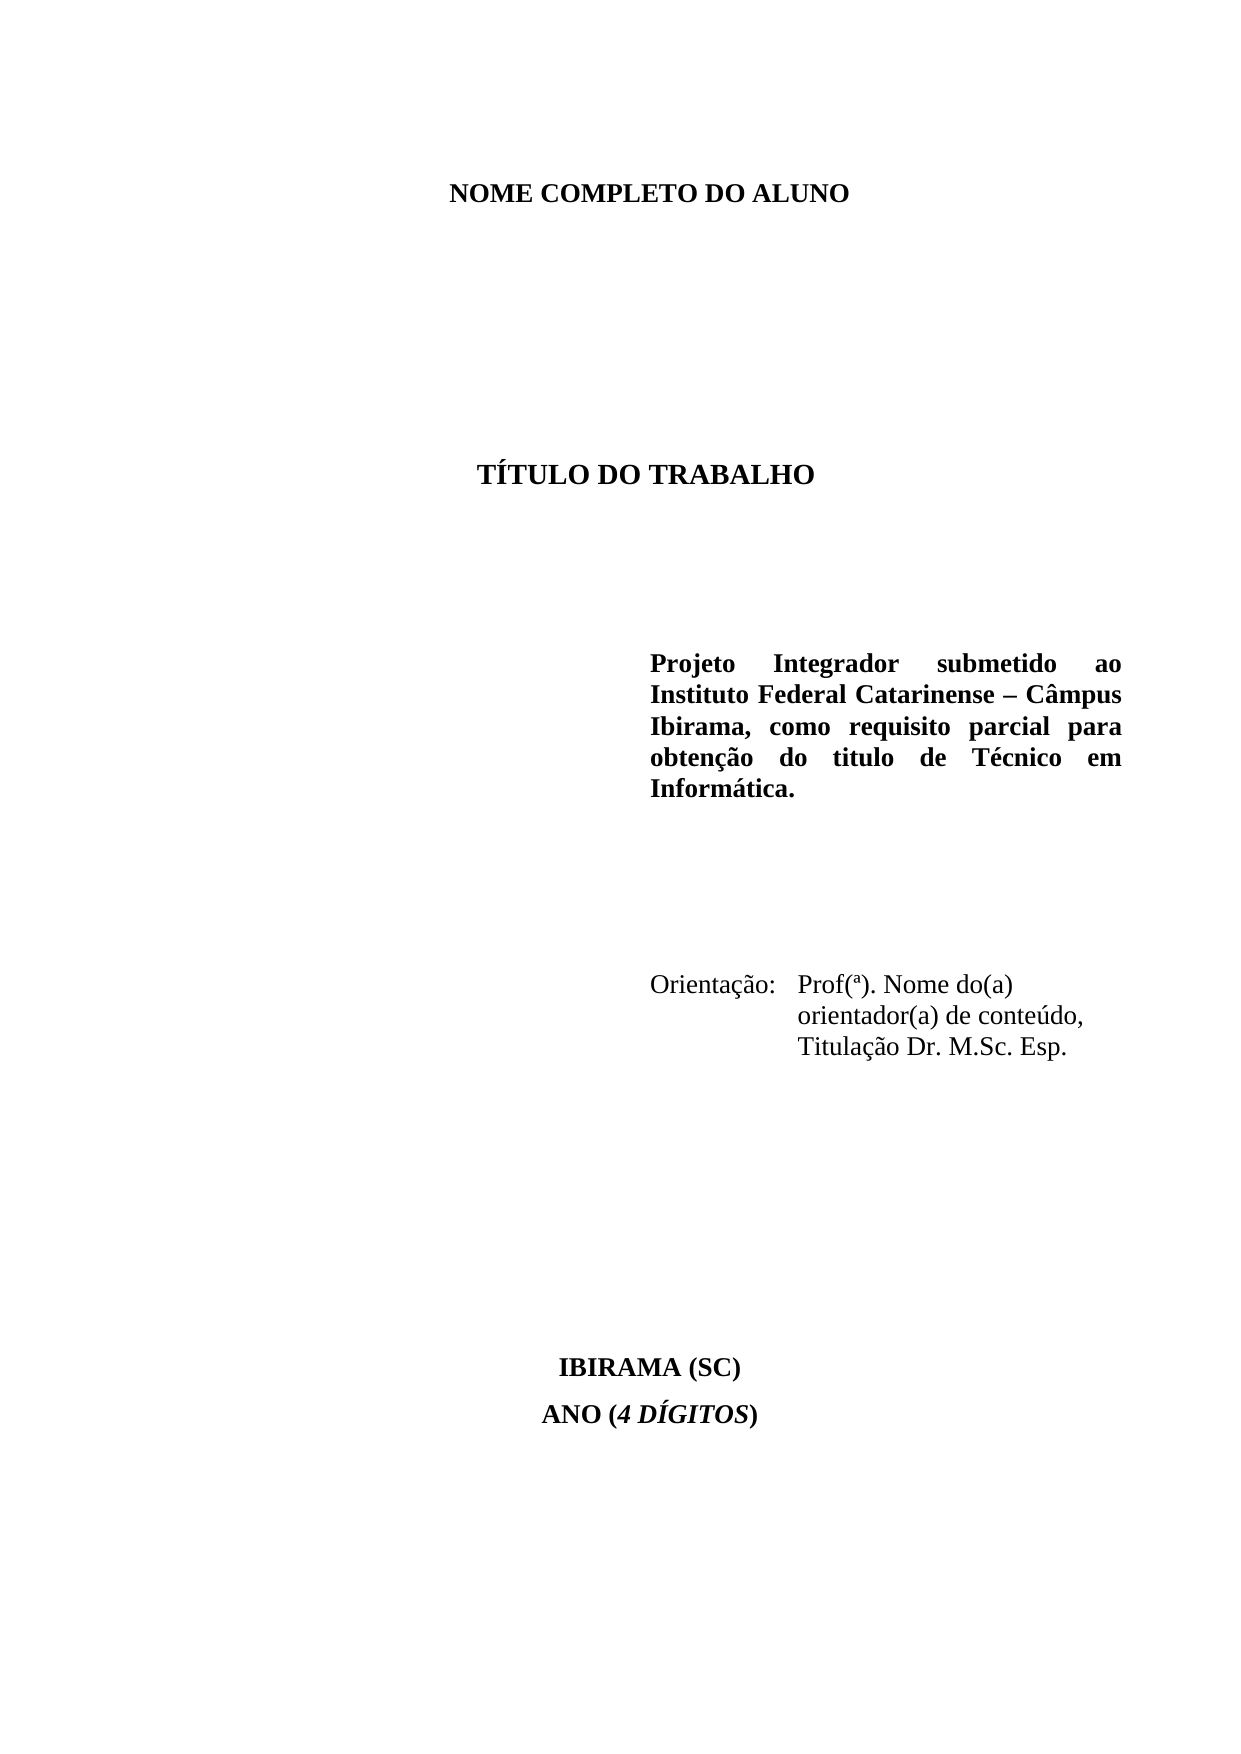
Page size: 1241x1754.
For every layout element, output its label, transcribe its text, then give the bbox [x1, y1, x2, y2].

text Projeto Integrador submetido ao Instituto Federal Catarinense – Câmpus Ibirama, como requisito parcial para obtenção do titulo de Técnico em Informática. [650, 647, 1122, 803]
text TÍTULO DO TRABALHO [177, 457, 1122, 491]
text Nome Completo do Aluno [177, 177, 1122, 208]
text Orientação: Prof(ª). Nome do(a) orientador(a) de conteúdo, Titulação Dr. M.Sc. Esp. [650, 968, 1122, 1062]
text Ano (4 Dígitos) [177, 1398, 1122, 1429]
text Ibirama (SC) [177, 1351, 1122, 1382]
